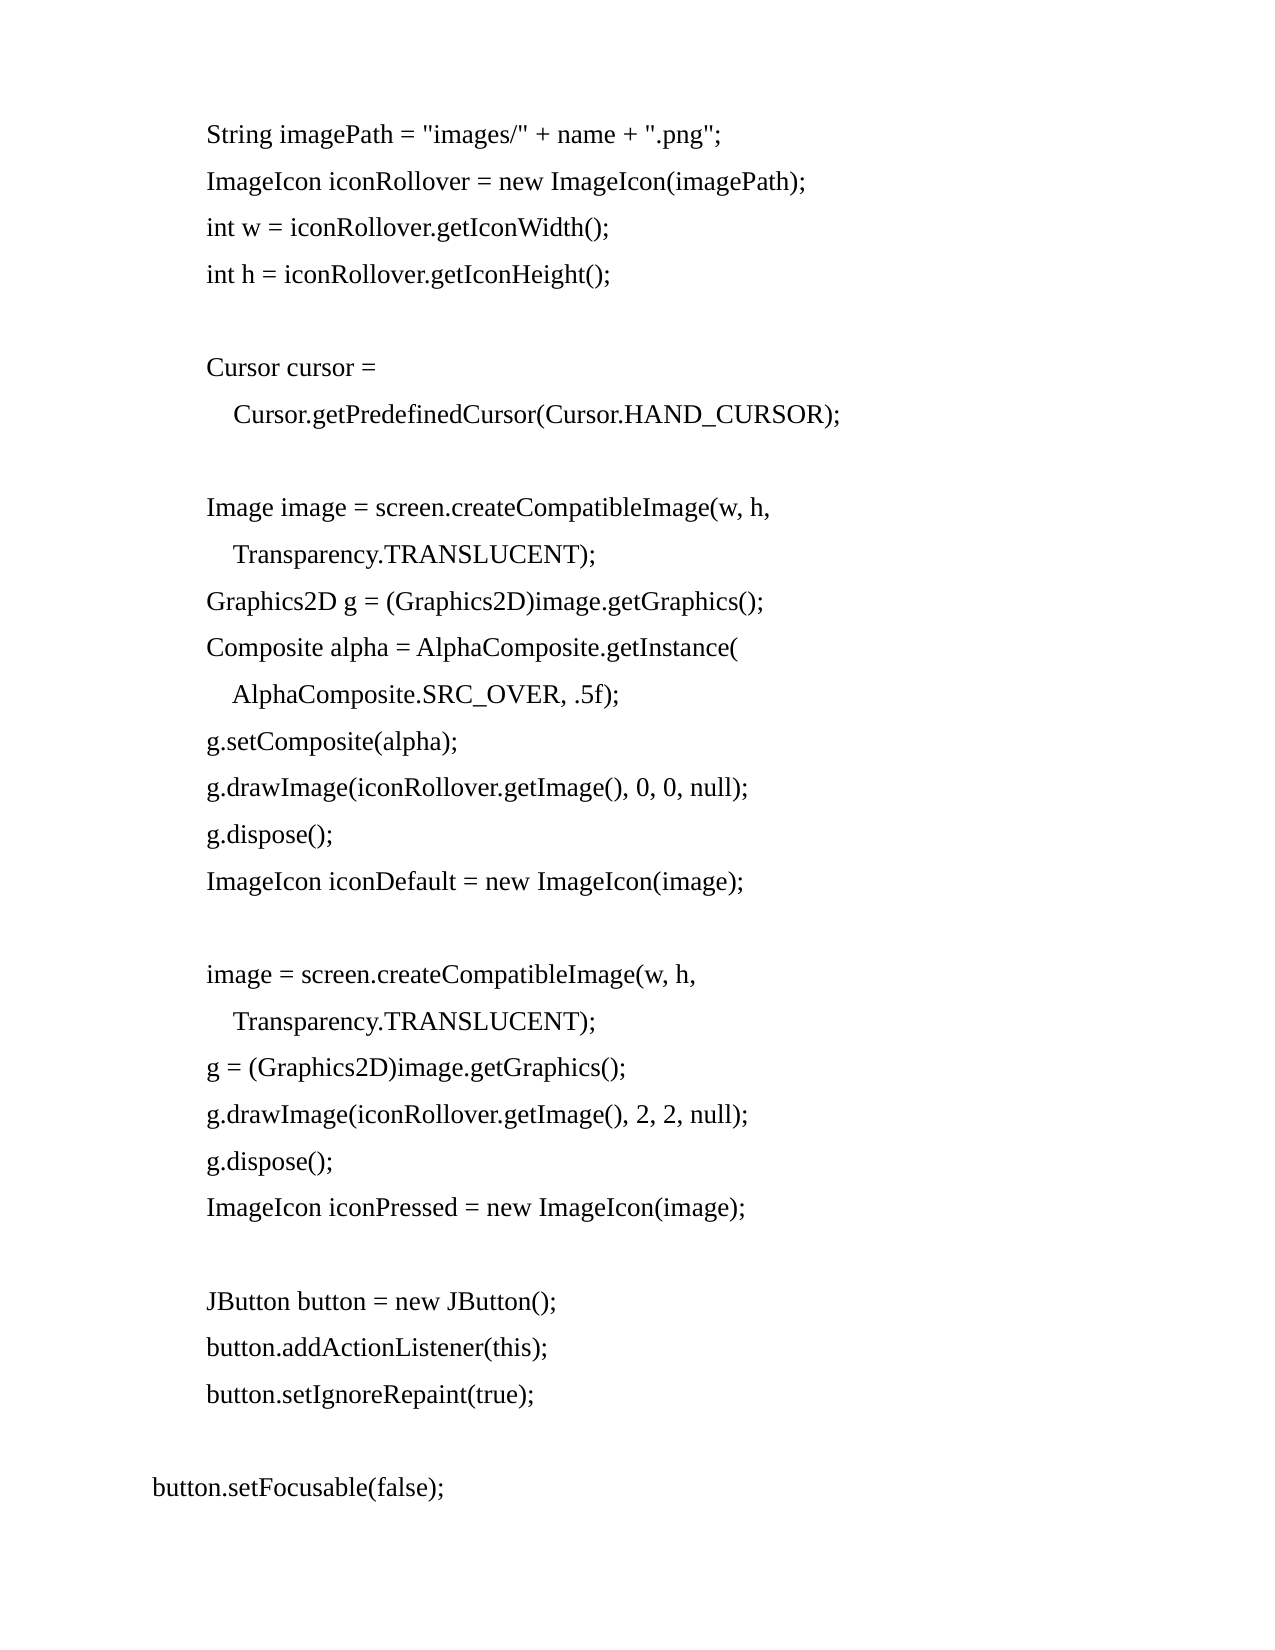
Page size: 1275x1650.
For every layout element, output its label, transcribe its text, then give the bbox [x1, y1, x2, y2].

text button.setIgnoreRepaint(true); [152, 1378, 1156, 1409]
text image = screen.createCompatibleImage(w, h, [152, 958, 1156, 989]
text ImageIcon iconDefault = new ImageIcon(image); [152, 865, 1156, 896]
text g.drawImage(iconRollover.getImage(), 2, 2, null); [152, 1098, 1156, 1129]
text String imagePath = "images/" + name + ".png"; [152, 118, 1156, 149]
text JButton button = new JButton(); [152, 1285, 1156, 1316]
text ImageIcon iconPressed = new ImageIcon(image); [152, 1191, 1156, 1223]
text int w = iconRollover.getIconWidth(); [152, 211, 1156, 243]
text Image image = screen.createCompatibleImage(w, h, [152, 491, 1156, 523]
text g.setComposite(alpha); [152, 725, 1156, 756]
text int h = iconRollover.getIconHeight(); [152, 258, 1156, 289]
text Cursor cursor = [152, 351, 1156, 383]
text Cursor.getPredefinedCursor(Cursor.HAND_CURSOR); [152, 398, 1156, 429]
text Composite alpha = AlphaComposite.getInstance( [152, 631, 1156, 663]
text g.dispose(); [152, 818, 1156, 849]
text ImageIcon iconRollover = new ImageIcon(imagePath); [152, 165, 1156, 196]
text g.drawImage(iconRollover.getImage(), 0, 0, null); [152, 771, 1156, 803]
text g = (Graphics2D)image.getGraphics(); [152, 1051, 1156, 1083]
text AlphaComposite.SRC_OVER, .5f); [152, 678, 1156, 709]
text button.setFocusable(false); [152, 1471, 1156, 1503]
text Transparency.TRANSLUCENT); [152, 1005, 1156, 1036]
text Transparency.TRANSLUCENT); [152, 538, 1156, 569]
text button.addActionListener(this); [152, 1331, 1156, 1363]
text g.dispose(); [152, 1145, 1156, 1176]
text Graphics2D g = (Graphics2D)image.getGraphics(); [152, 585, 1156, 616]
